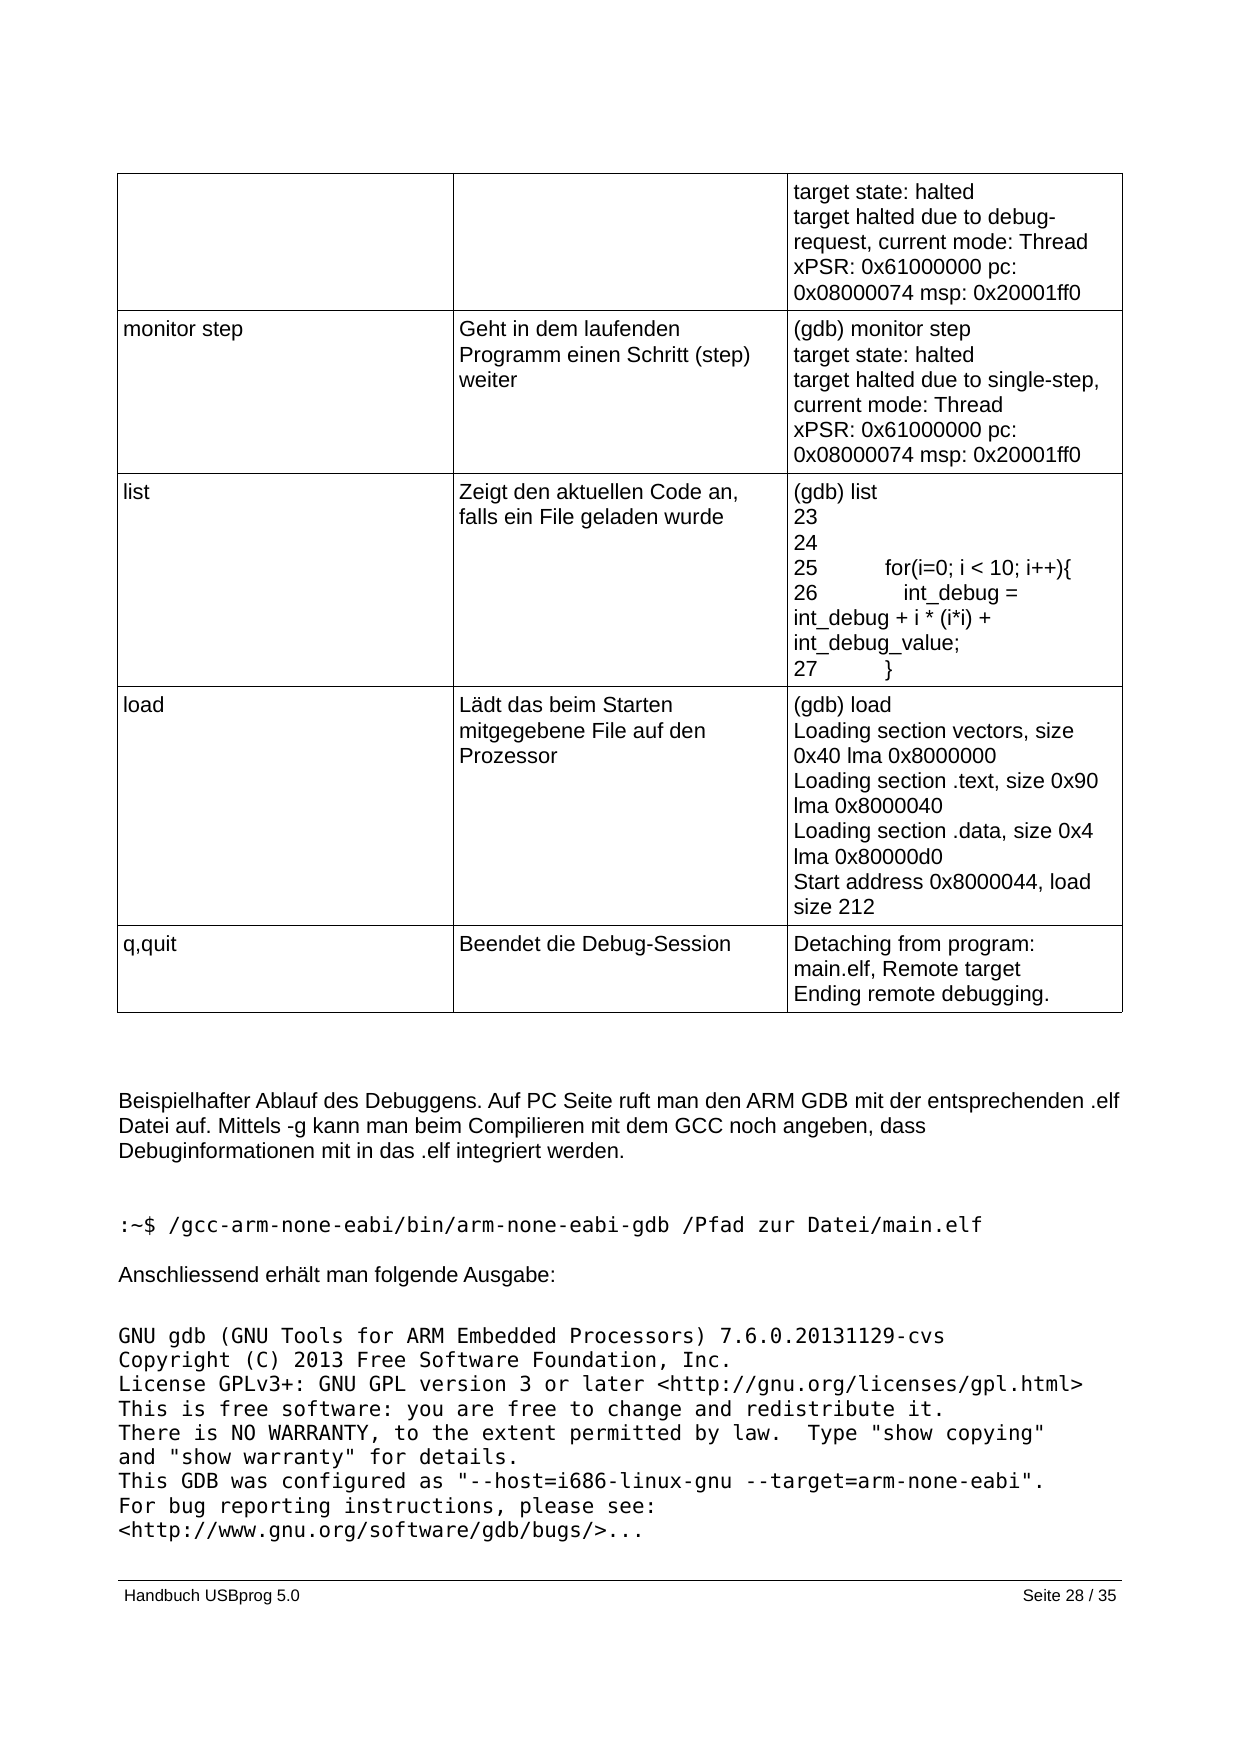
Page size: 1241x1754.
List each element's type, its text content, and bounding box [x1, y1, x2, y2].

table_cell q,quit [118, 926, 453, 1012]
table_cell list [118, 474, 453, 686]
text Beispielhafter Ablauf des Debuggens. Auf PC Seite ruft man den ARM GDB mit der entsprechenden .elf Datei auf. Mittels -g kann man beim Compilieren mit dem GCC noch angeben, dass Debuginformationen mit in das .elf integriert werden. [118, 1088, 1122, 1163]
table_cell (gdb) load Loading section vectors, size 0x40 lma 0x8000000 Loading section .text, size 0x90 lma 0x8000040 Loading section .data, size 0x4 lma 0x80000d0 Start address 0x8000044, load size 212 [788, 687, 1122, 925]
text GNU gdb (GNU Tools for ARM Embedded Processors) 7.6.0.20131129-cvs [118, 1324, 1122, 1348]
table_cell Zeigt den aktuellen Code an, falls ein File geladen wurde [454, 474, 787, 686]
text This GDB was configured as "--host=i686-linux-gnu --target=arm-none-eabi". [118, 1469, 1122, 1494]
table_cell [454, 174, 787, 310]
text For bug reporting instructions, please see: [118, 1494, 1122, 1518]
table_cell Lädt das beim Starten mitgegebene File auf den Prozessor [454, 687, 787, 925]
text Copyright (C) 2013 Free Software Foundation, Inc. [118, 1348, 1122, 1372]
text <http://www.gnu.org/software/gdb/bugs/>... [118, 1518, 1122, 1542]
table_cell (gdb) monitor step target state: halted target halted due to single-step, current mode: Thread xPSR: 0x61000000 pc: 0x08000074 msp: 0x20001ff0 [788, 311, 1122, 473]
table_cell [118, 174, 453, 310]
table_cell target state: halted target halted due to debug-request, current mode: Thread xPSR: 0x61000000 pc: 0x08000074 msp: 0x20001ff0 [788, 174, 1122, 310]
table_cell Beendet die Debug-Session [454, 926, 787, 1012]
text :~$ /gcc-arm-none-eabi/bin/arm-none-eabi-gdb /Pfad zur Datei/main.elf [118, 1213, 1122, 1238]
text Anschliessend erhält man folgende Ausgabe: [118, 1262, 1122, 1287]
text This is free software: you are free to change and redistribute it. [118, 1397, 1122, 1421]
table_cell Geht in dem laufenden Programm einen Schritt (step) weiter [454, 311, 787, 473]
table_cell load [118, 687, 453, 925]
table_cell (gdb) list 23 24 25 for(i=0; i < 10; i++){ 26 int_debug = int_debug + i * (i*i) + int_debug_value; 27 } [788, 474, 1122, 686]
text There is NO WARRANTY, to the extent permitted by law. Type "show copying" [118, 1421, 1122, 1445]
text and "show warranty" for details. [118, 1445, 1122, 1469]
table_cell monitor step [118, 311, 453, 473]
table_cell Detaching from program: main.elf, Remote target Ending remote debugging. [788, 926, 1122, 1012]
text License GPLv3+: GNU GPL version 3 or later <http://gnu.org/licenses/gpl.html> [118, 1372, 1122, 1397]
